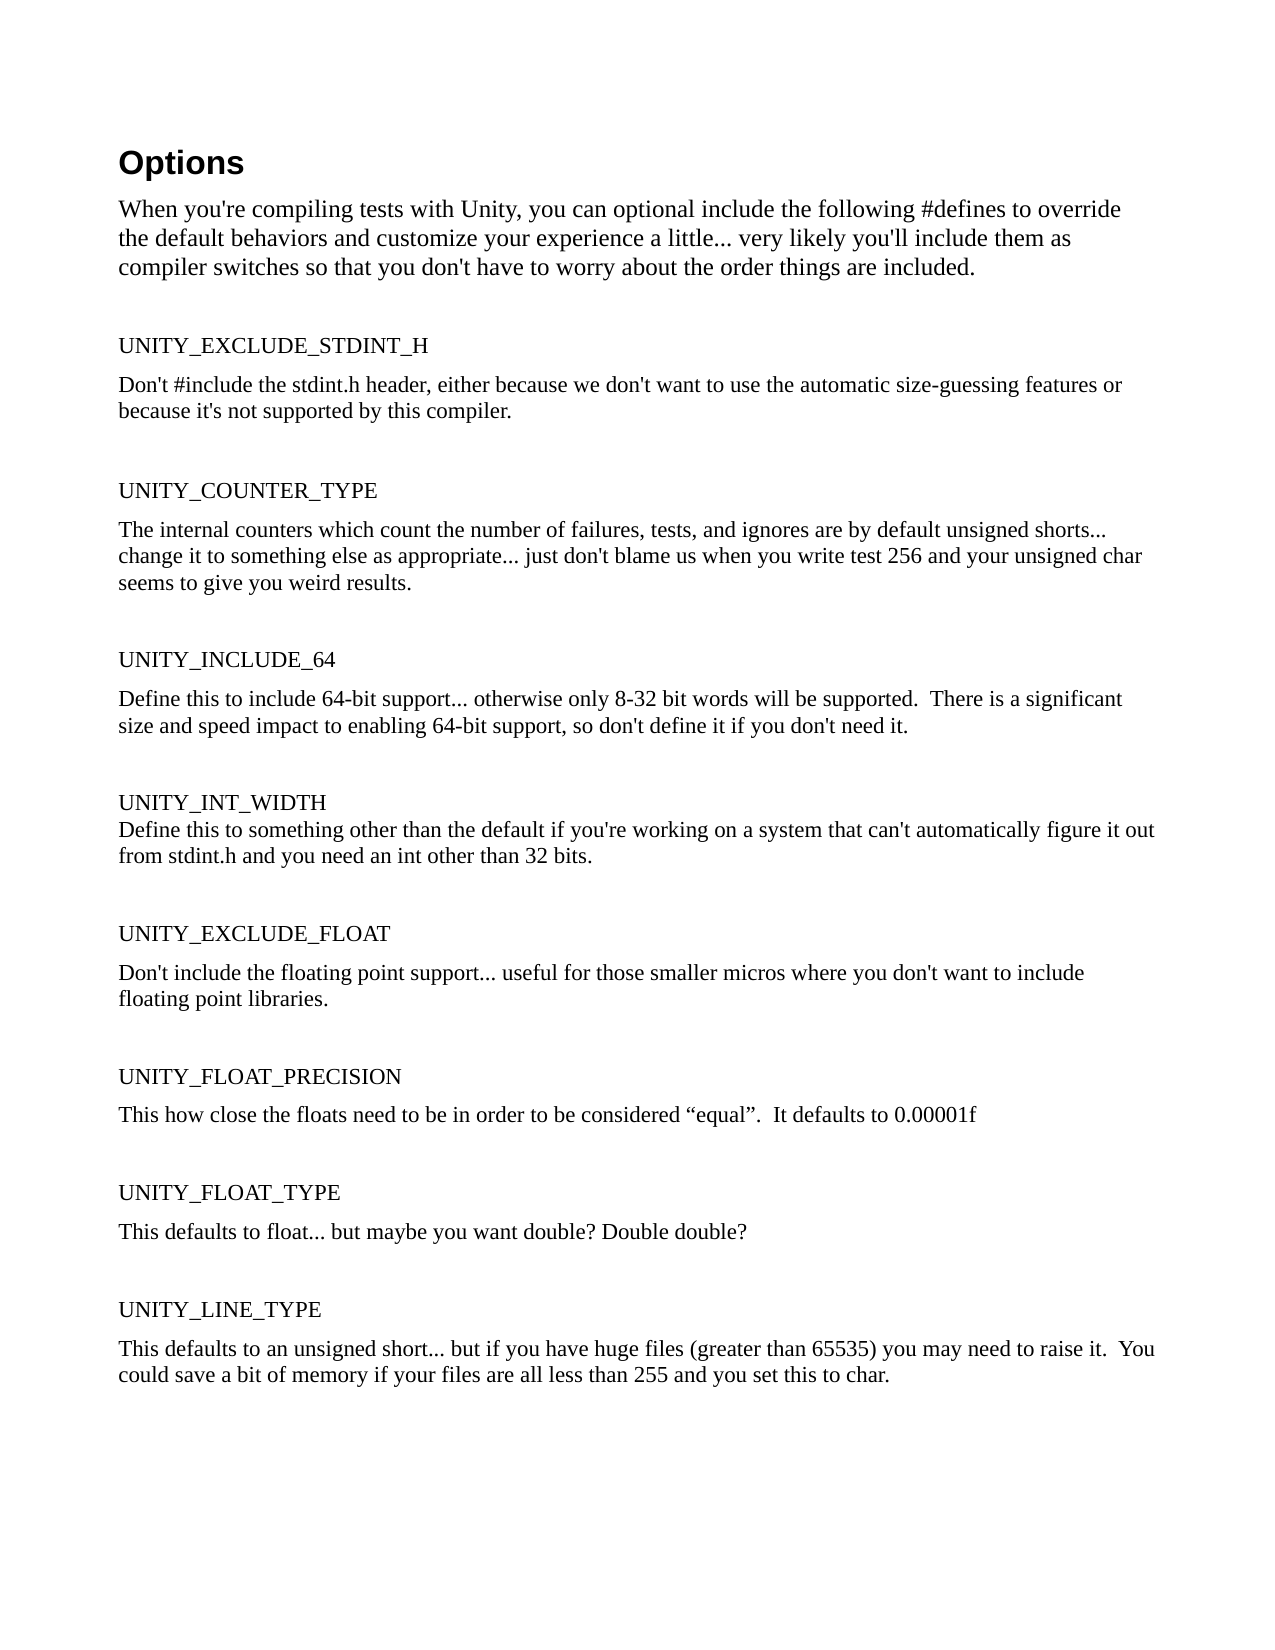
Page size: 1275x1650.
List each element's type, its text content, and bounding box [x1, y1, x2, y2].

text The internal counters which count the number of failures, tests, and ignores are by default unsigned shorts... change it to something else as appropriate... just don't blame us when you write test 256 and your unsigned char seems to give you weird results. [118, 516, 1157, 595]
subtitle Options [118, 143, 1157, 182]
text Define this to include 64-bit support... otherwise only 8-32 bit words will be supported. There is a significant size and speed impact to enabling 64-bit support, so don't define it if you don't need it. [118, 685, 1157, 738]
text UNITY_COUNTER_TYPE [118, 477, 1157, 503]
text UNITY_EXCLUDE_STDINT_H [118, 332, 1157, 358]
text This how close the floats need to be in order to be considered “equal”. It defaults to 0.00001f [118, 1102, 1157, 1128]
text UNITY_FLOAT_PRECISION [118, 1063, 1157, 1089]
text UNITY_LINE_TYPE [118, 1296, 1157, 1322]
text Don't include the floating point support... useful for those smaller micros where you don't want to include floating point libraries. [118, 959, 1157, 1011]
text UNITY_INT_WIDTH [118, 789, 1157, 816]
text Define this to something other than the default if you're working on a system that can't automatically figure it out from stdint.h and you need an int other than 32 bits. [118, 816, 1157, 868]
text UNITY_INCLUDE_64 [118, 646, 1157, 673]
text UNITY_EXCLUDE_FLOAT [118, 920, 1157, 946]
text UNITY_FLOAT_TYPE [118, 1179, 1157, 1206]
text This defaults to float... but maybe you want double? Double double? [118, 1218, 1157, 1244]
text When you're compiling tests with Unity, you can optional include the following #defines to override the default behaviors and customize your experience a little... very likely you'll include them as compiler switches so that you don't have to worry about the order things are included. [118, 194, 1157, 281]
text This defaults to an unsigned short... but if you have huge files (greater than 65535) you may need to raise it. You could save a bit of memory if your files are all less than 255 and you set this to char. [118, 1335, 1157, 1387]
text Don't #include the stdint.h header, either because we don't want to use the automatic size-guessing features or because it's not supported by this compiler. [118, 371, 1157, 423]
